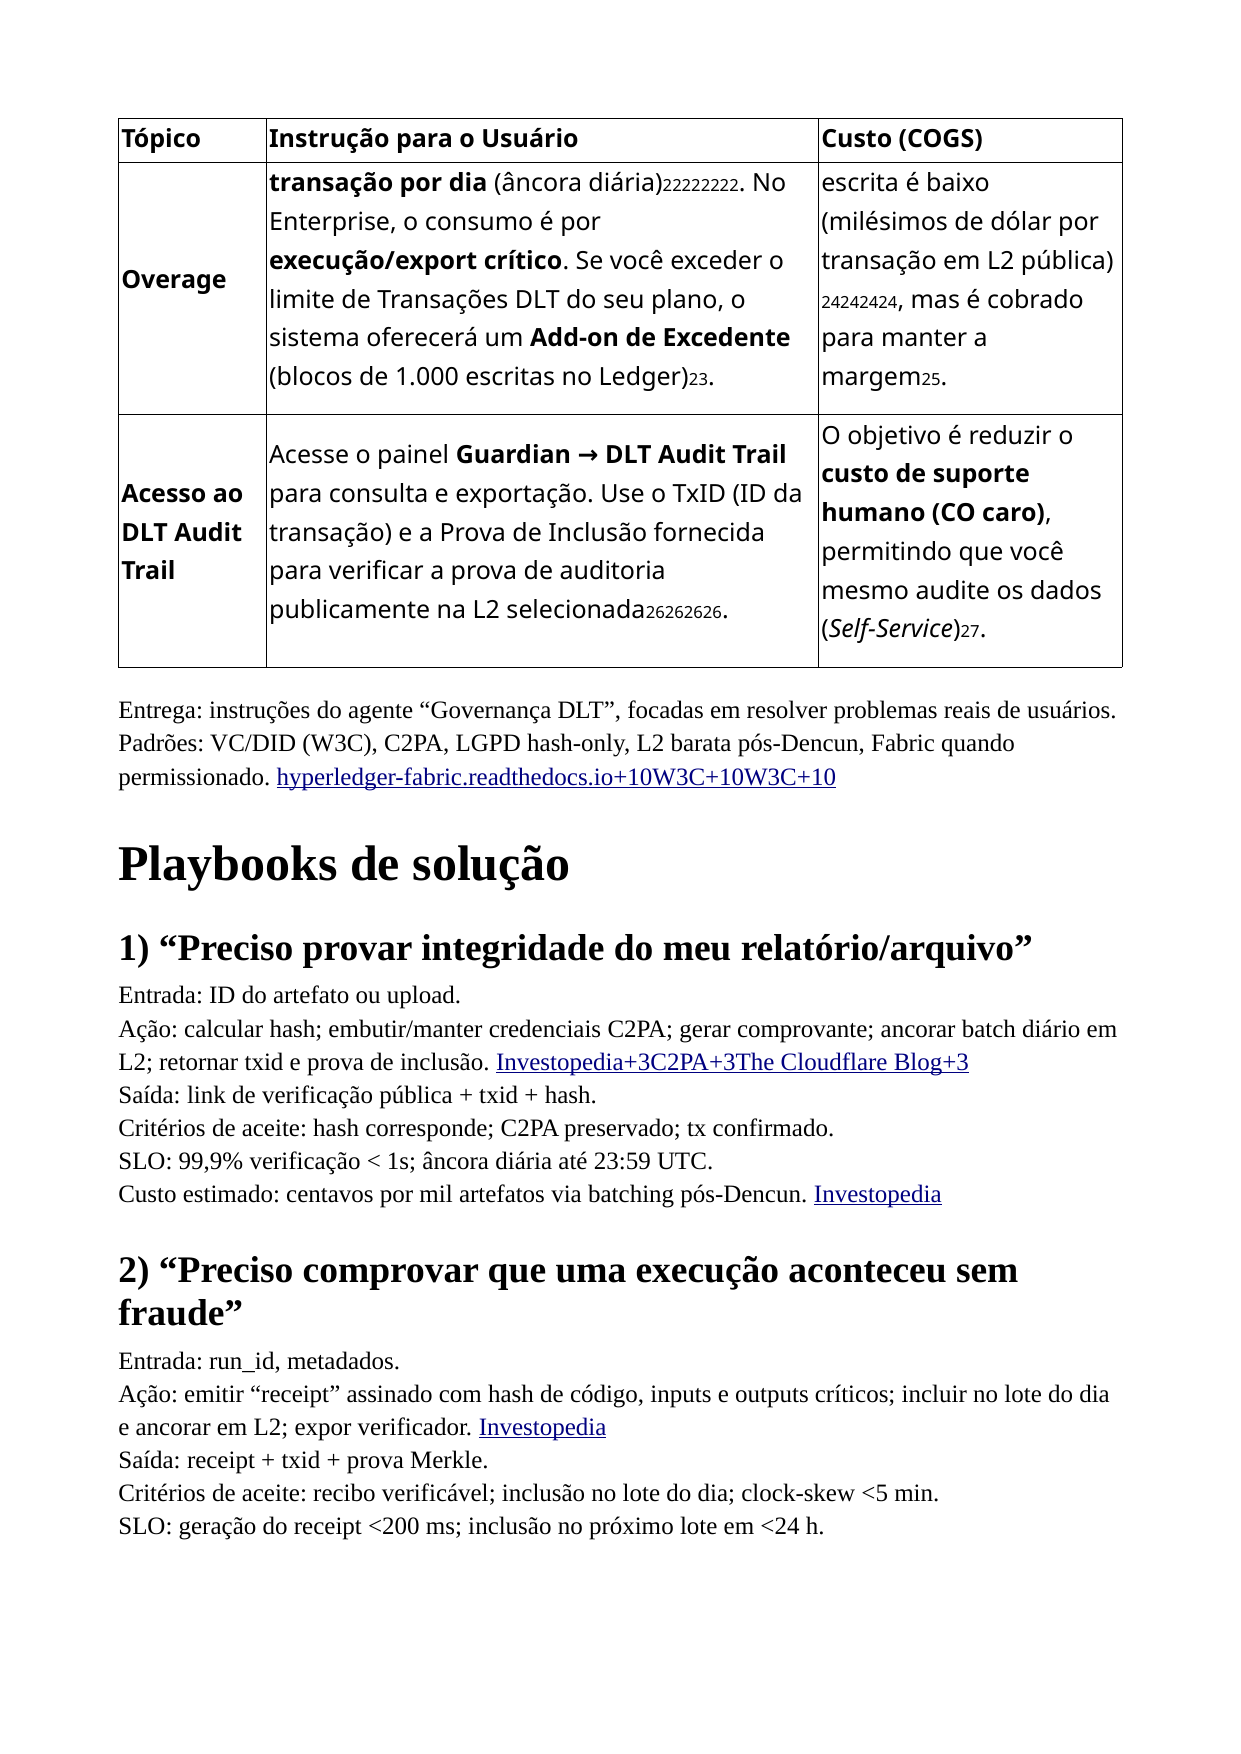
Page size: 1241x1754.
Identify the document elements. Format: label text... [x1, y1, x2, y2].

table_cell Acesso ao DLT Audit Trail [119, 415, 266, 667]
text Entrada: ID do artefato ou upload. Ação: calcular hash; embutir/manter credenciais C2PA; gerar comprovante; ancorar batch diário em L2; retornar txid e prova de inclusão. Investopedia+3C2PA+3The Cloudflare Blog+3 Saída: link de verificação pública + txid + hash. Critérios de aceite: hash corresponde; C2PA preservado; tx confirmado. SLO: 99,9% verificação < 1s; âncora diária até 23:59 UTC. Custo estimado: centavos por mil artefatos via batching pós-Dencun. Investopedia [118, 981, 1122, 1207]
table_cell Acesse o painel Guardian → DLT Audit Trail para consulta e exportação. Use o TxID (ID da transação) e a Prova de Inclusão fornecida para verificar a prova de auditoria publicamente na L2 selecionada26262626. [267, 415, 818, 667]
table_cell O objetivo é reduzir o custo de suporte humano (CO caro), permitindo que você mesmo audite os dados (Self-Service)27. [819, 415, 1122, 667]
table_header Tópico [119, 119, 266, 162]
subtitle 1) “Preciso provar integridade do meu relatório/arquivo” [118, 925, 1122, 968]
subtitle 2) “Preciso comprovar que uma execução aconteceu sem fraude” [118, 1247, 1122, 1333]
subtitle Playbooks de solução [118, 834, 1122, 892]
text Entrada: run_id, metadados. Ação: emitir “receipt” assinado com hash de código, inputs e outputs críticos; incluir no lote do dia e ancorar em L2; expor verificador. Investopedia Saída: receipt + txid + prova Merkle. Critérios de aceite: recibo verificável; inclusão no lote do dia; clock-skew <5 min. SLO: geração do receipt <200 ms; inclusão no próximo lote em <24 h. [118, 1346, 1122, 1540]
table_header Custo (COGS) [819, 119, 1122, 162]
table_cell Overage [119, 163, 266, 414]
table_cell transação por dia (âncora diária)22222222. No Enterprise, o consumo é por execução/export crítico. Se você exceder o limite de Transações DLT do seu plano, o sistema oferecerá um Add-on de Excedente (blocos de 1.000 escritas no Ledger)23. [267, 163, 818, 414]
table_cell escrita é baixo (milésimos de dólar por transação em L2 pública) 24242424, mas é cobrado para manter a margem25. [819, 163, 1122, 414]
text Entrega: instruções do agente “Governança DLT”, focadas em resolver problemas reais de usuários. Padrões: VC/DID (W3C), C2PA, LGPD hash-only, L2 barata pós-Dencun, Fabric quando permissionado. hyperledger-fabric.readthedocs.io+10W3C+10W3C+10 [118, 696, 1122, 790]
table_header Instrução para o Usuário [267, 119, 818, 162]
